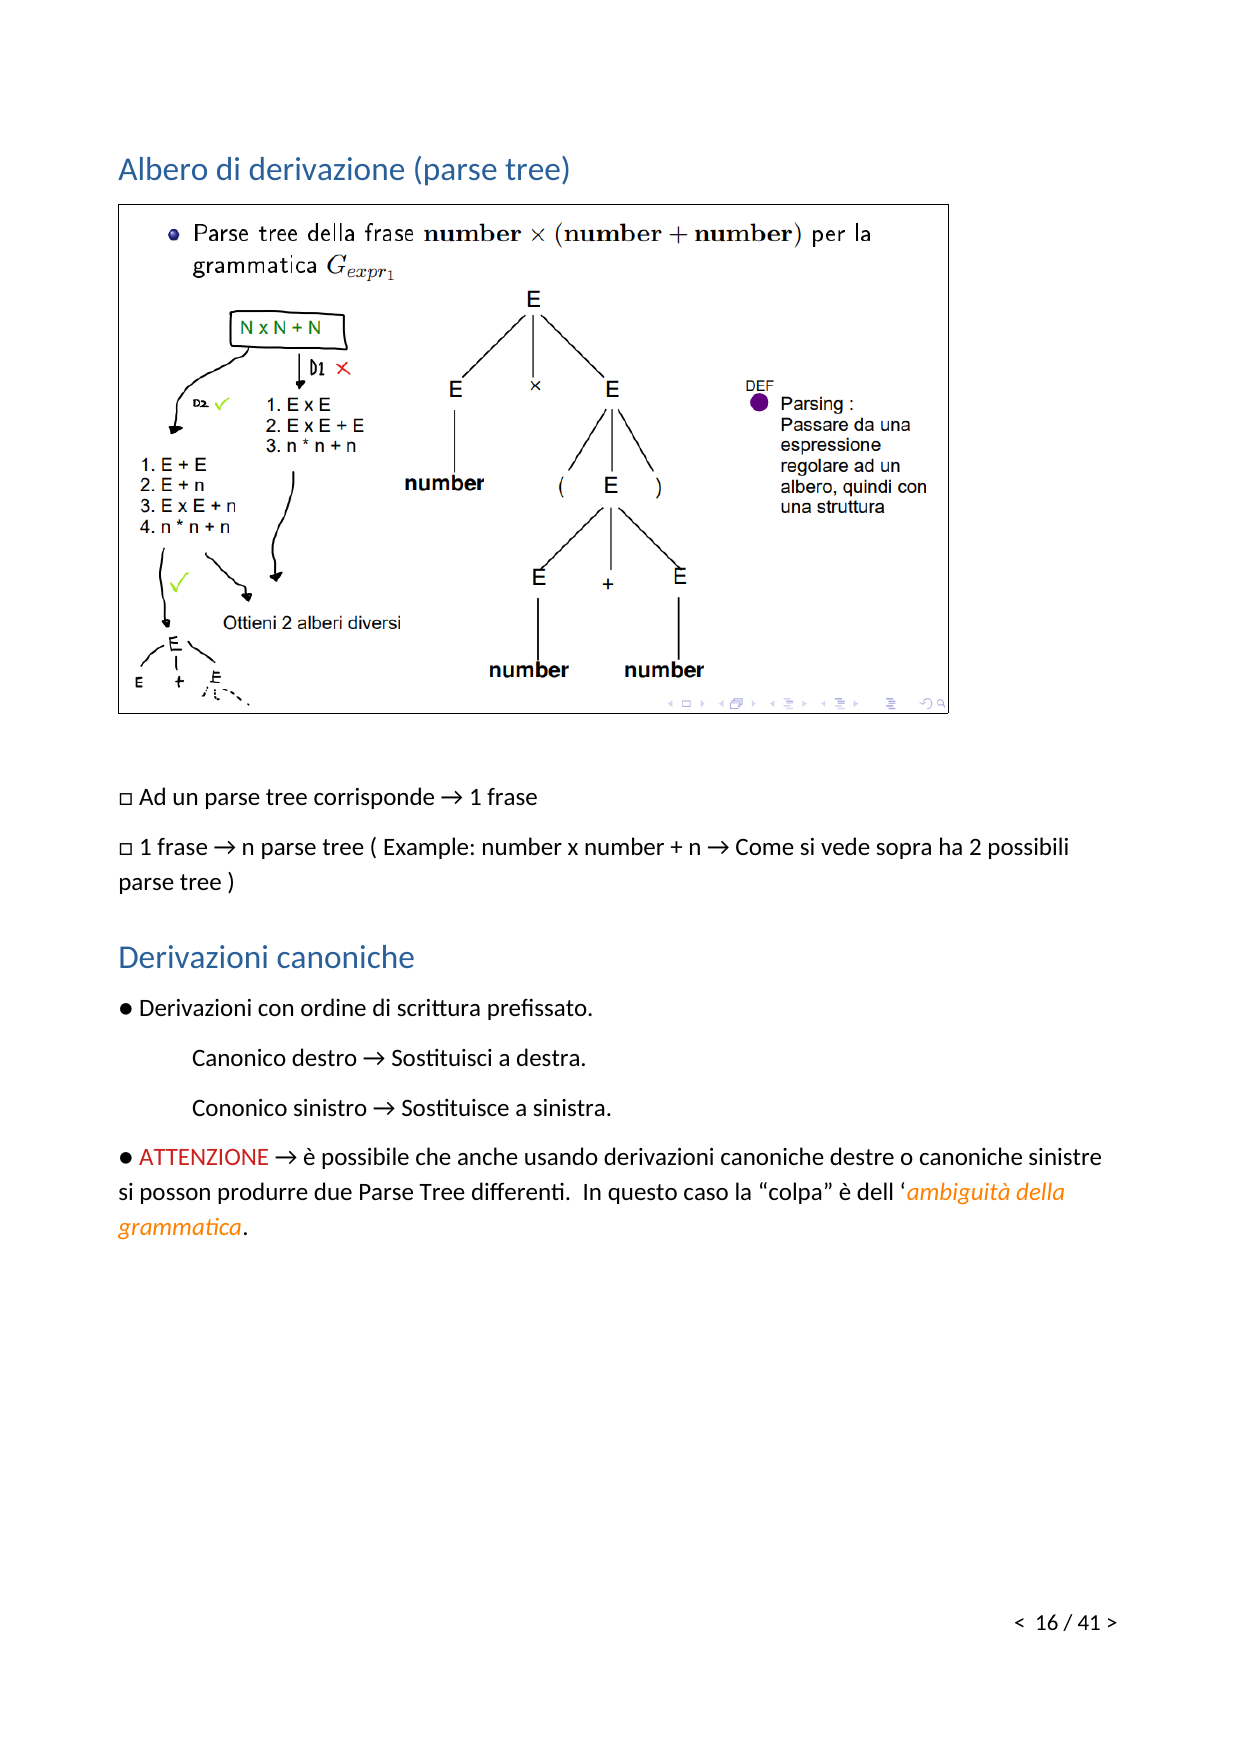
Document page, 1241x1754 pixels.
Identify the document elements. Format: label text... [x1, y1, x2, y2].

text Canonico destro → Sostituisci a destra. [118, 1042, 1122, 1073]
picture [121, 206, 945, 710]
text ● Derivazioni con ordine di scrittura prefissato. [118, 993, 1122, 1023]
subtitle Derivazioni canoniche [118, 937, 1122, 977]
text □ 1 frase → n parse tree ( Example: number x number + n → Come si vede sopra ha 2 possibili parse tree ) [118, 831, 1122, 897]
text Cononico sinistro → Sostituisce a sinistra. [118, 1092, 1122, 1122]
text ● ATTENZIONE → è possibile che anche usando derivazioni canoniche destre o canoniche sinistre si posson produrre due Parse Tree differenti. In questo caso la “colpa” è dell ‘ambiguità della grammatica. [118, 1141, 1122, 1242]
subtitle Albero di derivazione (parse tree) [118, 148, 1122, 188]
text □ Ad un parse tree corrisponde → 1 frase [118, 782, 1122, 812]
